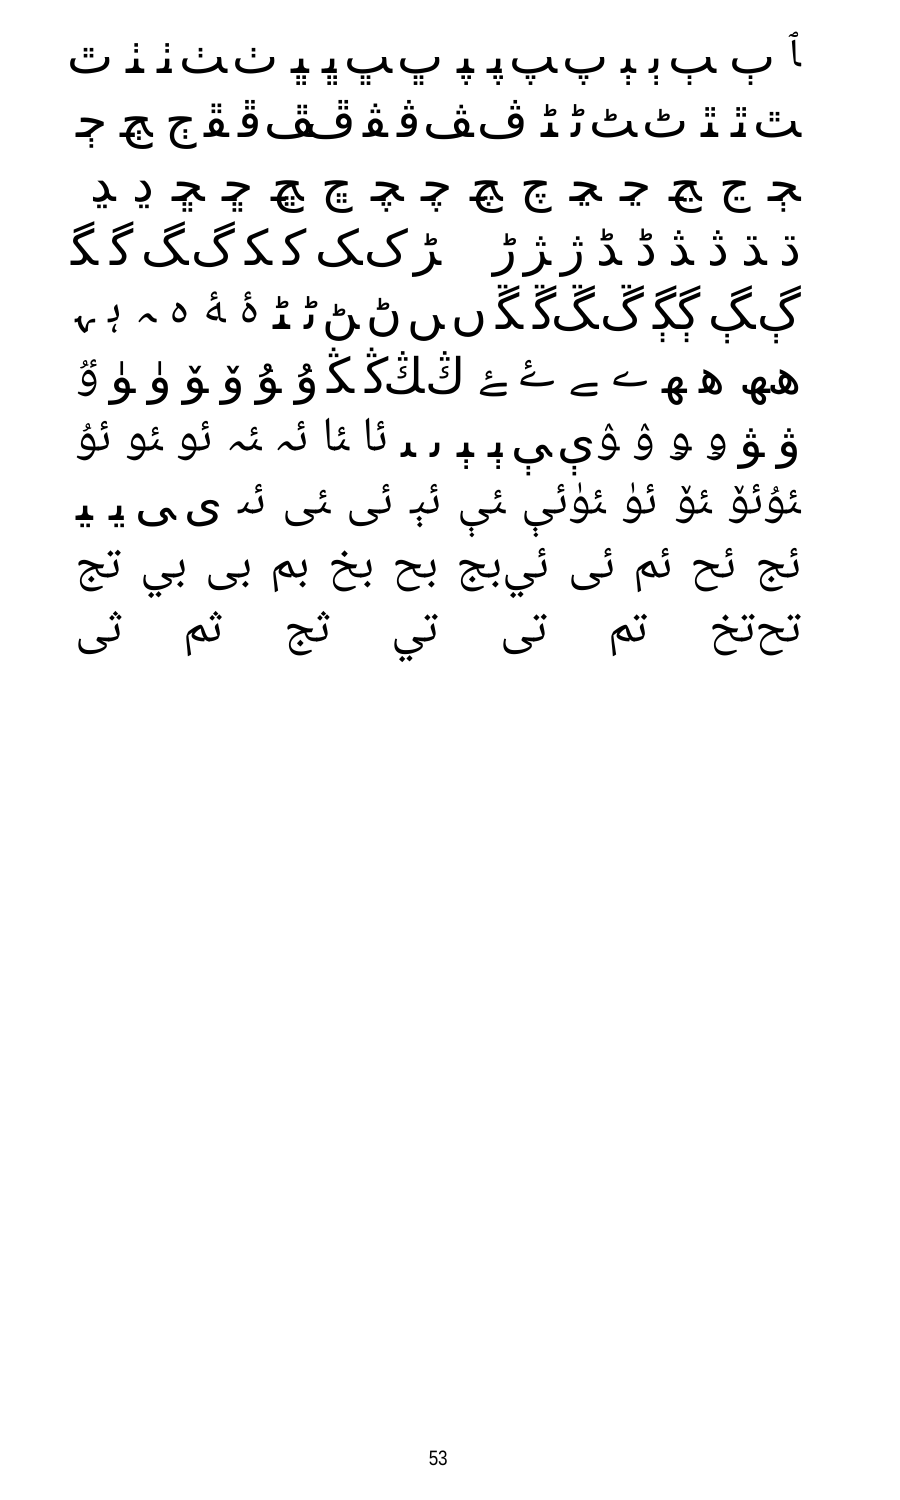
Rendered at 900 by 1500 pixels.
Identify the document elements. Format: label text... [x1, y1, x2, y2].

text ﭑ ﭒ ﭓ ﭔ ﭕ ﭖ ﭗ ﭘ ﭙ ﭚ ﭛ ﭜ ﭝ ﭞ ﭟ ﭠ ﭡ ﭢ ﭣ ﭤ ﭥ ﭦ ﭧ ﭨ ﭩ ﭪ ﭫ ﭬ ﭭ ﭮﭯ ﭰ ﭱ ﭲ ﭳ ﭴ ﭵ ﭶ ﭷ ﭸ ﭹ ﭺ ﭻ ﭼ ﭽ ﭾ ﭿ ﮀ ﮁ ﮂ ﮃ [75, 30, 801, 222]
text ﮄ ﮅ ﮆ ﮇ ﮈ ﮉ ﮊ ﮋ ﮌ ﮍ ﮎ ﮏ ﮐ ﮑ ﮒ ﮓ ﮔ ﮕ ﮖ ﮗ ﮘﮙ ﮚ ﮛﮜ ﮝ ﮞ ﮟ ﮠ ﮡ ﮢ ﮣ ﮤ ﮥ ﮦ ﮧ ﮨ ﮩ ﮪﮫ ﮬ ﮭ ﮮ ﮯ ﮰ ﮱ ﯓ ﯔﯕ ﯖ ﯗ ﯘ ﯙ ﯚ ﯛ ﯜ ﯝ ﯞ ﯟ ﯠ ﯡ ﯢ ﯣﯤ ﯥ ﯦ ﯧ ﯨ ﯩ ﯪ ﯫ ﯬ ﯭ ﯮ ﯯ ﯰ ﯱﯲ ﯳ ﯴ ﯵﯶ ﯷ ﯸ ﯹ ﯺ ﯻ ﯼ ﯽ ﯾ ﯿ ﰀ ﰁ ﰂ ﰃ ﰄﰅ ﰆ ﰇ ﰈ ﰉ ﰊ ﰋ ﰌﰍ ﰎ ﰏ ﰐ ﰑ ﰒ ﰓ [75, 222, 801, 668]
